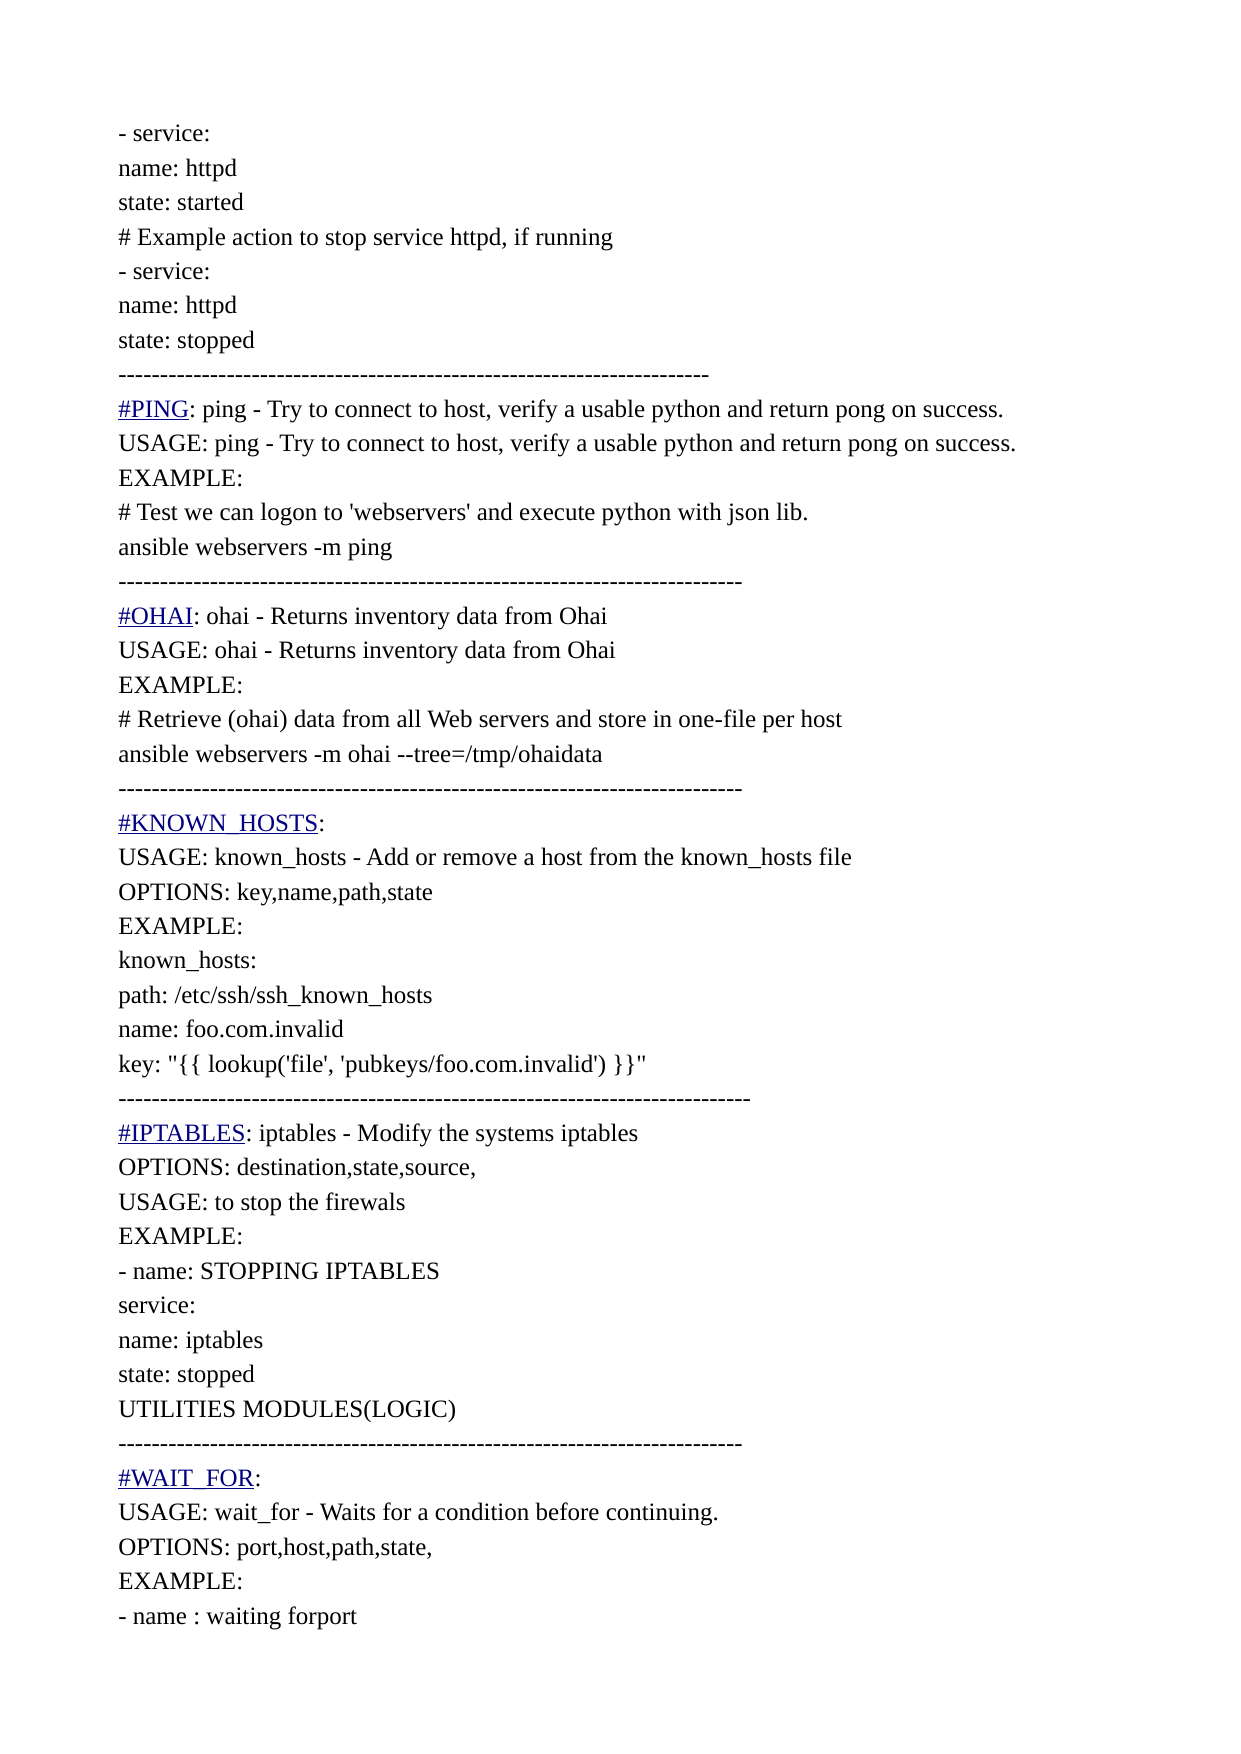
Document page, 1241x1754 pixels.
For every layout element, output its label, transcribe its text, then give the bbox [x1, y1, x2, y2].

text - service: name: httpd state: started # Example action to stop service httpd, if running - service: name: httpd state: stopped ----------------------------------------------------------------------- #PING: ping - Try to connect to host, verify a usable python and return pong on success. USAGE: ping - Try to connect to host, verify a usable python and return pong on success. EXAMPLE: # Test we can logon to 'webservers' and execute python with json lib. ansible webservers -m ping --------------------------------------------------------------------------- #OHAI: ohai - Returns inventory data from Ohai USAGE: ohai - Returns inventory data from Ohai EXAMPLE: # Retrieve (ohai) data from all Web servers and store in one-file per host ansible webservers -m ohai --tree=/tmp/ohaidata --------------------------------------------------------------------------- #KNOWN_HOSTS: USAGE: known_hosts - Add or remove a host from the known_hosts file OPTIONS: key,name,path,state EXAMPLE: known_hosts: path: /etc/ssh/ssh_known_hosts name: foo.com.invalid key: "{{ lookup('file', 'pubkeys/foo.com.invalid') }}" ---------------------------------------------------------------------------- #IPTABLES: iptables - Modify the systems iptables OPTIONS: destination,state,source, USAGE: to stop the firewals EXAMPLE: - name: STOPPING IPTABLES service: name: iptables state: stopped UTILITIES MODULES(LOGIC) --------------------------------------------------------------------------- #WAIT_FOR: USAGE: wait_for - Waits for a condition before continuing. OPTIONS: port,host,path,state, EXAMPLE: - name : waiting forport [118, 118, 1122, 1629]
